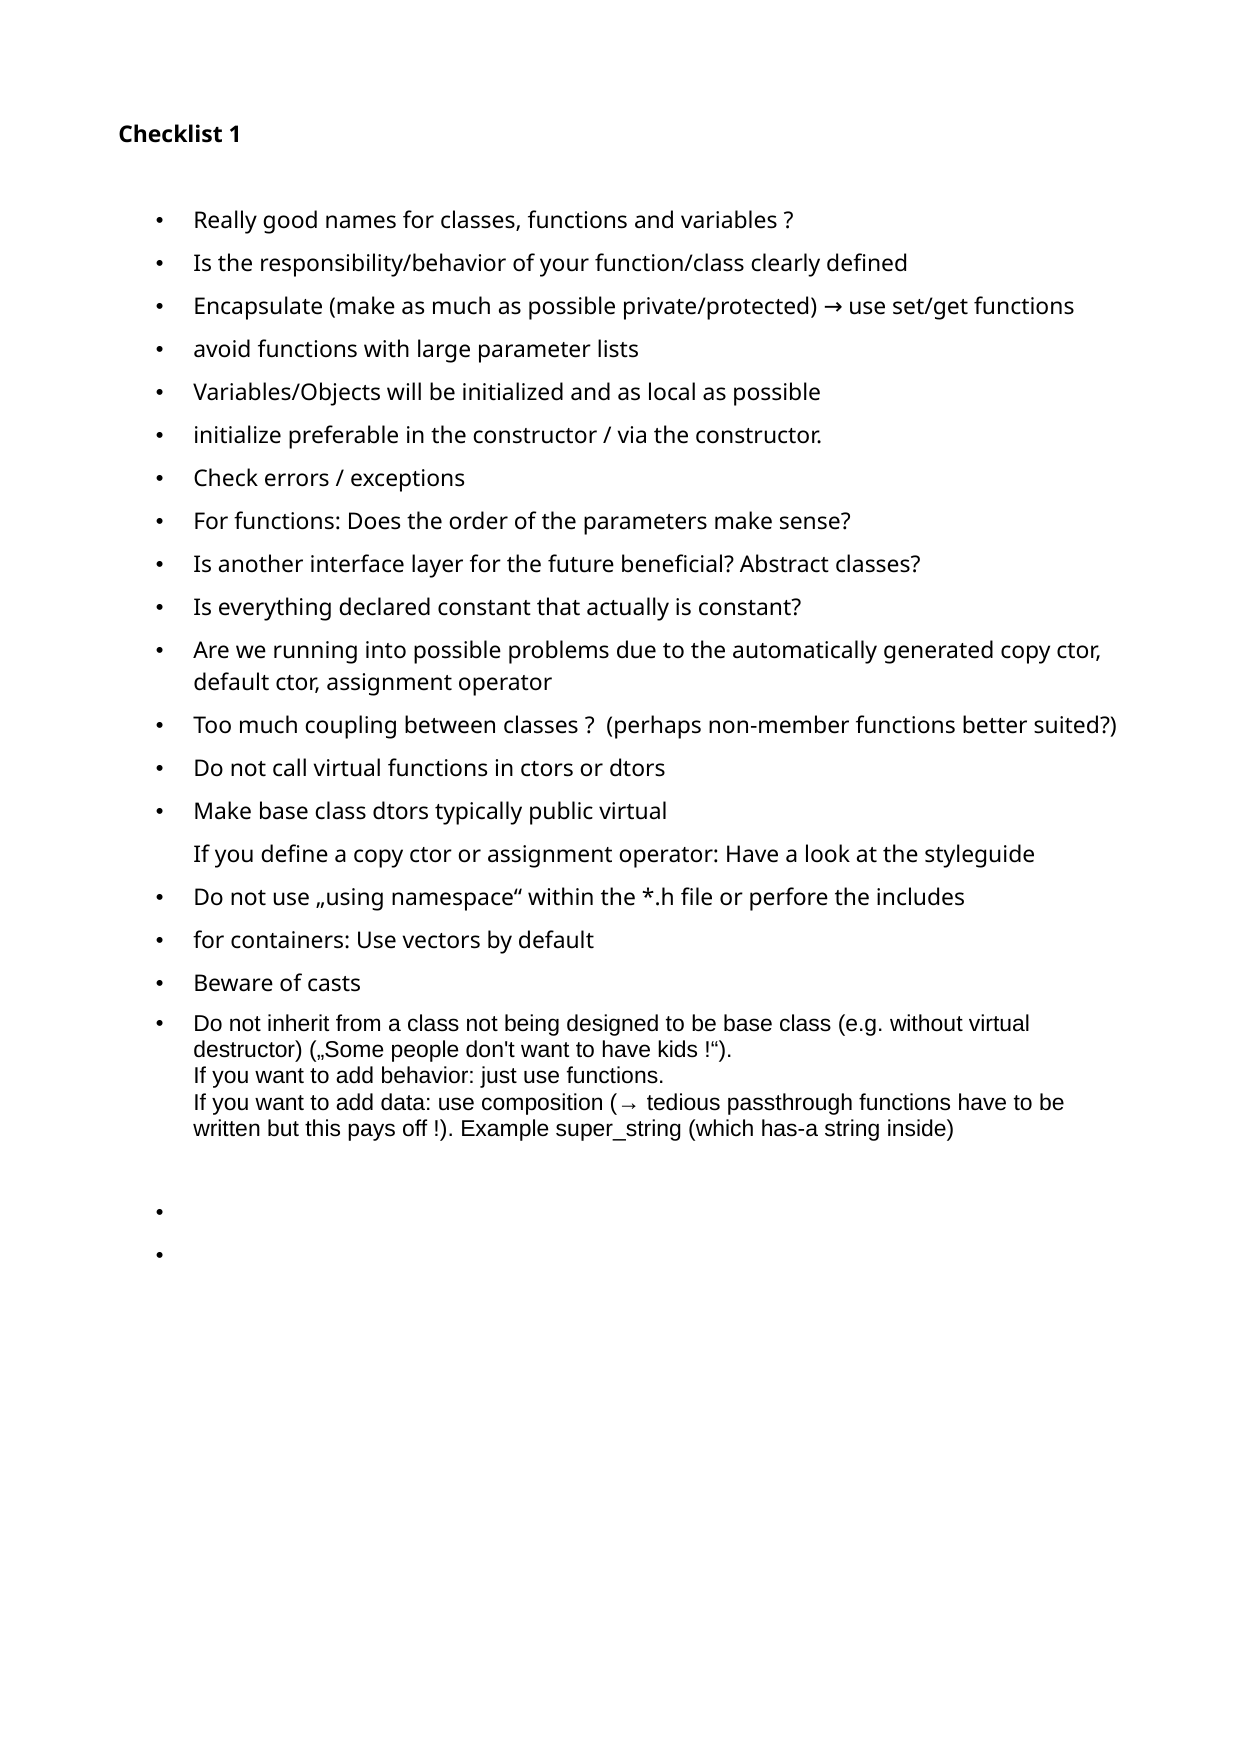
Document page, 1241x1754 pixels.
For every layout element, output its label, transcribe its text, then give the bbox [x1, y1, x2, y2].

list Is the responsibility/behavior of your function/class clearly defined [156, 247, 1122, 278]
list Do not use „using namespace“ within the *.h file or perfore the includes [156, 881, 1122, 912]
list Is another interface layer for the future beneficial? Abstract classes? [156, 548, 1122, 579]
list initialize preferable in the constructor / via the constructor. [156, 419, 1122, 451]
text Checklist 1 [118, 118, 1122, 149]
list Beware of casts [156, 967, 1122, 998]
list Encapsulate (make as much as possible private/protected) → use set/get functions [156, 290, 1122, 321]
list Do not call virtual functions in ctors or dtors [156, 752, 1122, 783]
list Do not inherit from a class not being designed to be base class (e.g. without virtual destructor) („Some people don't want to have kids !“). If you want to add behavior: just use functions. If you want to add data: use composition (→ tedious passthrough functions have to be written but this pays off !). Example super_string (which has-a string inside) [156, 1010, 1122, 1142]
list Variables/Objects will be initialized and as local as possible [156, 376, 1122, 407]
list If you define a copy ctor or assignment operator: Have a look at the styleguide [156, 838, 1122, 869]
list Is everything declared constant that actually is constant? [156, 591, 1122, 623]
list For functions: Does the order of the parameters make sense? [156, 505, 1122, 537]
list for containers: Use vectors by default [156, 924, 1122, 955]
list avoid functions with large parameter lists [156, 333, 1122, 364]
list Are we running into possible problems due to the automatically generated copy ctor, default ctor, assignment operator [156, 634, 1122, 697]
list Too much coupling between classes ? (perhaps non-member functions better suited?) [156, 709, 1122, 740]
list Make base class dtors typically public virtual [156, 795, 1122, 826]
list Check errors / exceptions [156, 462, 1122, 493]
list Really good names for classes, functions and variables ? [156, 204, 1122, 235]
